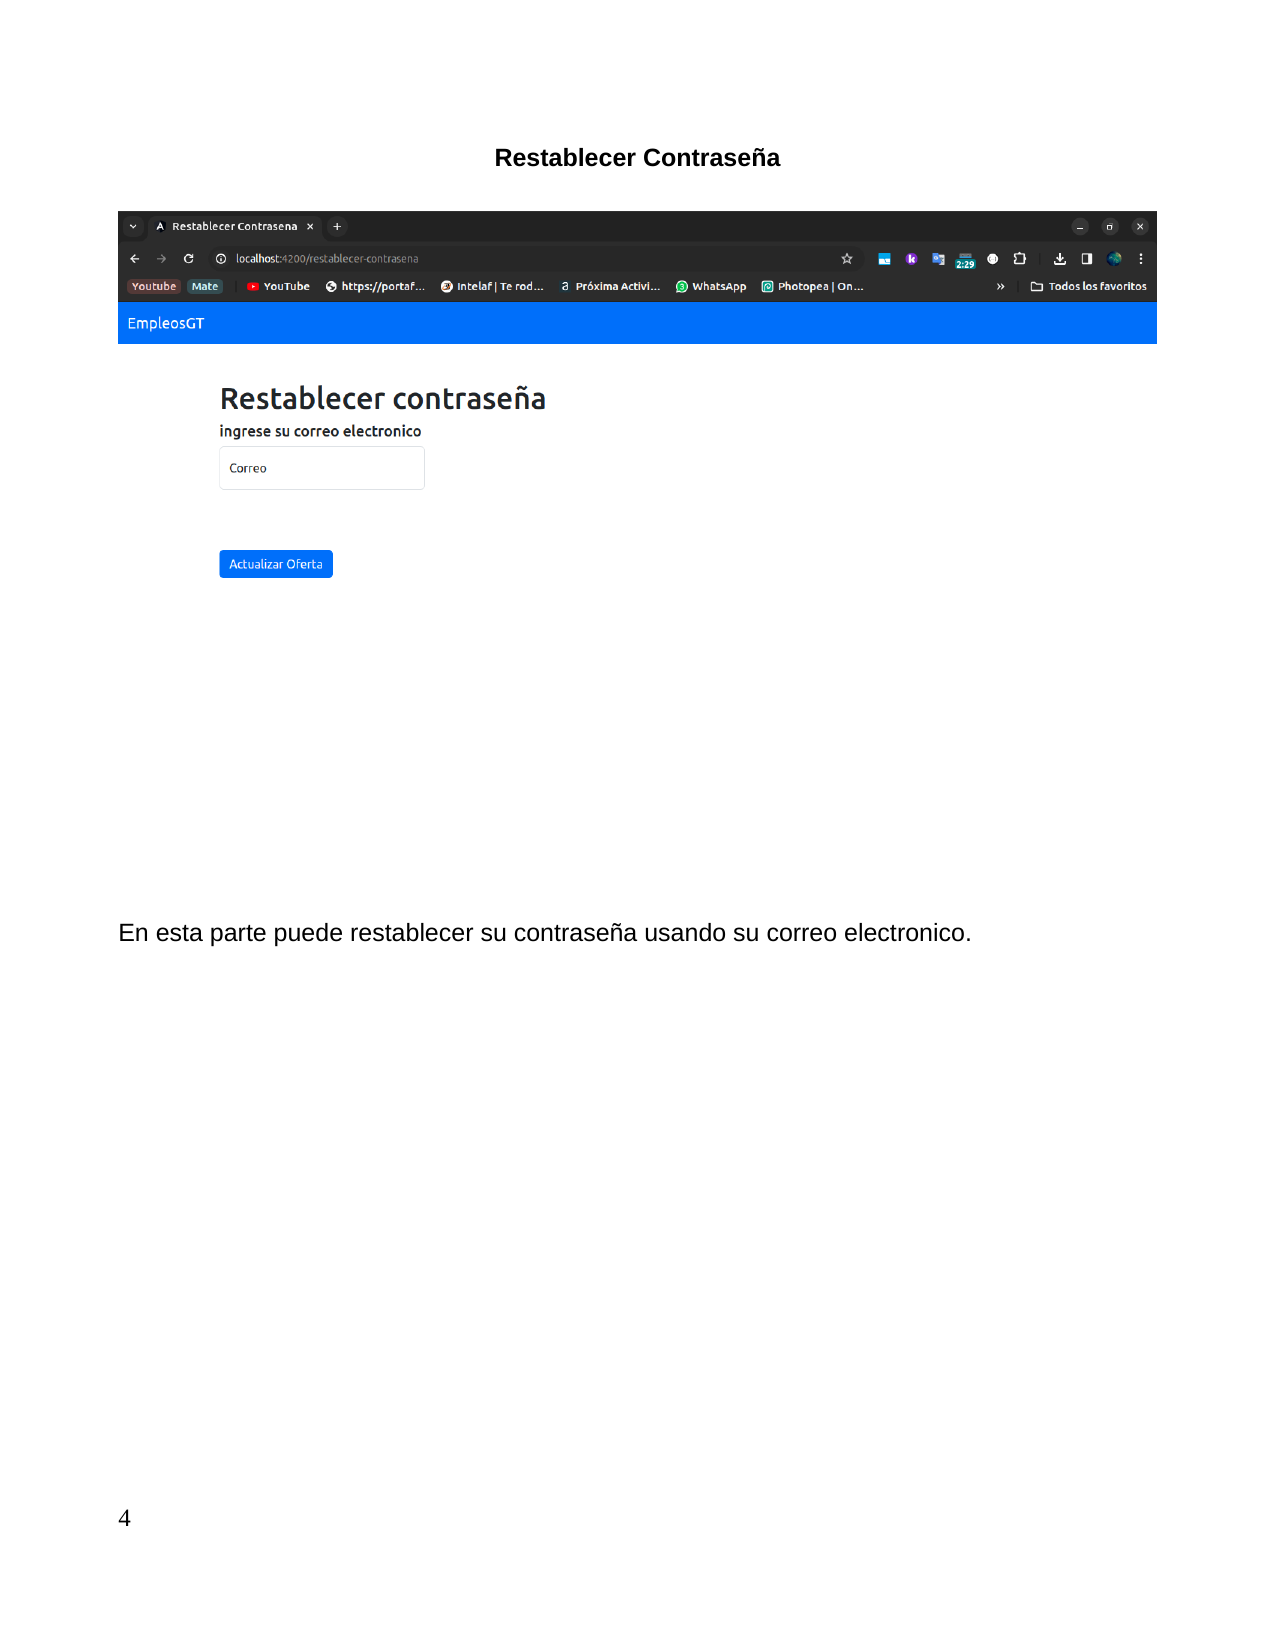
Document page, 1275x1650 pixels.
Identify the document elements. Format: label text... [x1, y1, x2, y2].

picture [118, 211, 1157, 866]
subtitle Restablecer Contraseña [118, 143, 1157, 172]
text En esta parte puede restablecer su contraseña usando su correo electronico. [118, 917, 1157, 946]
